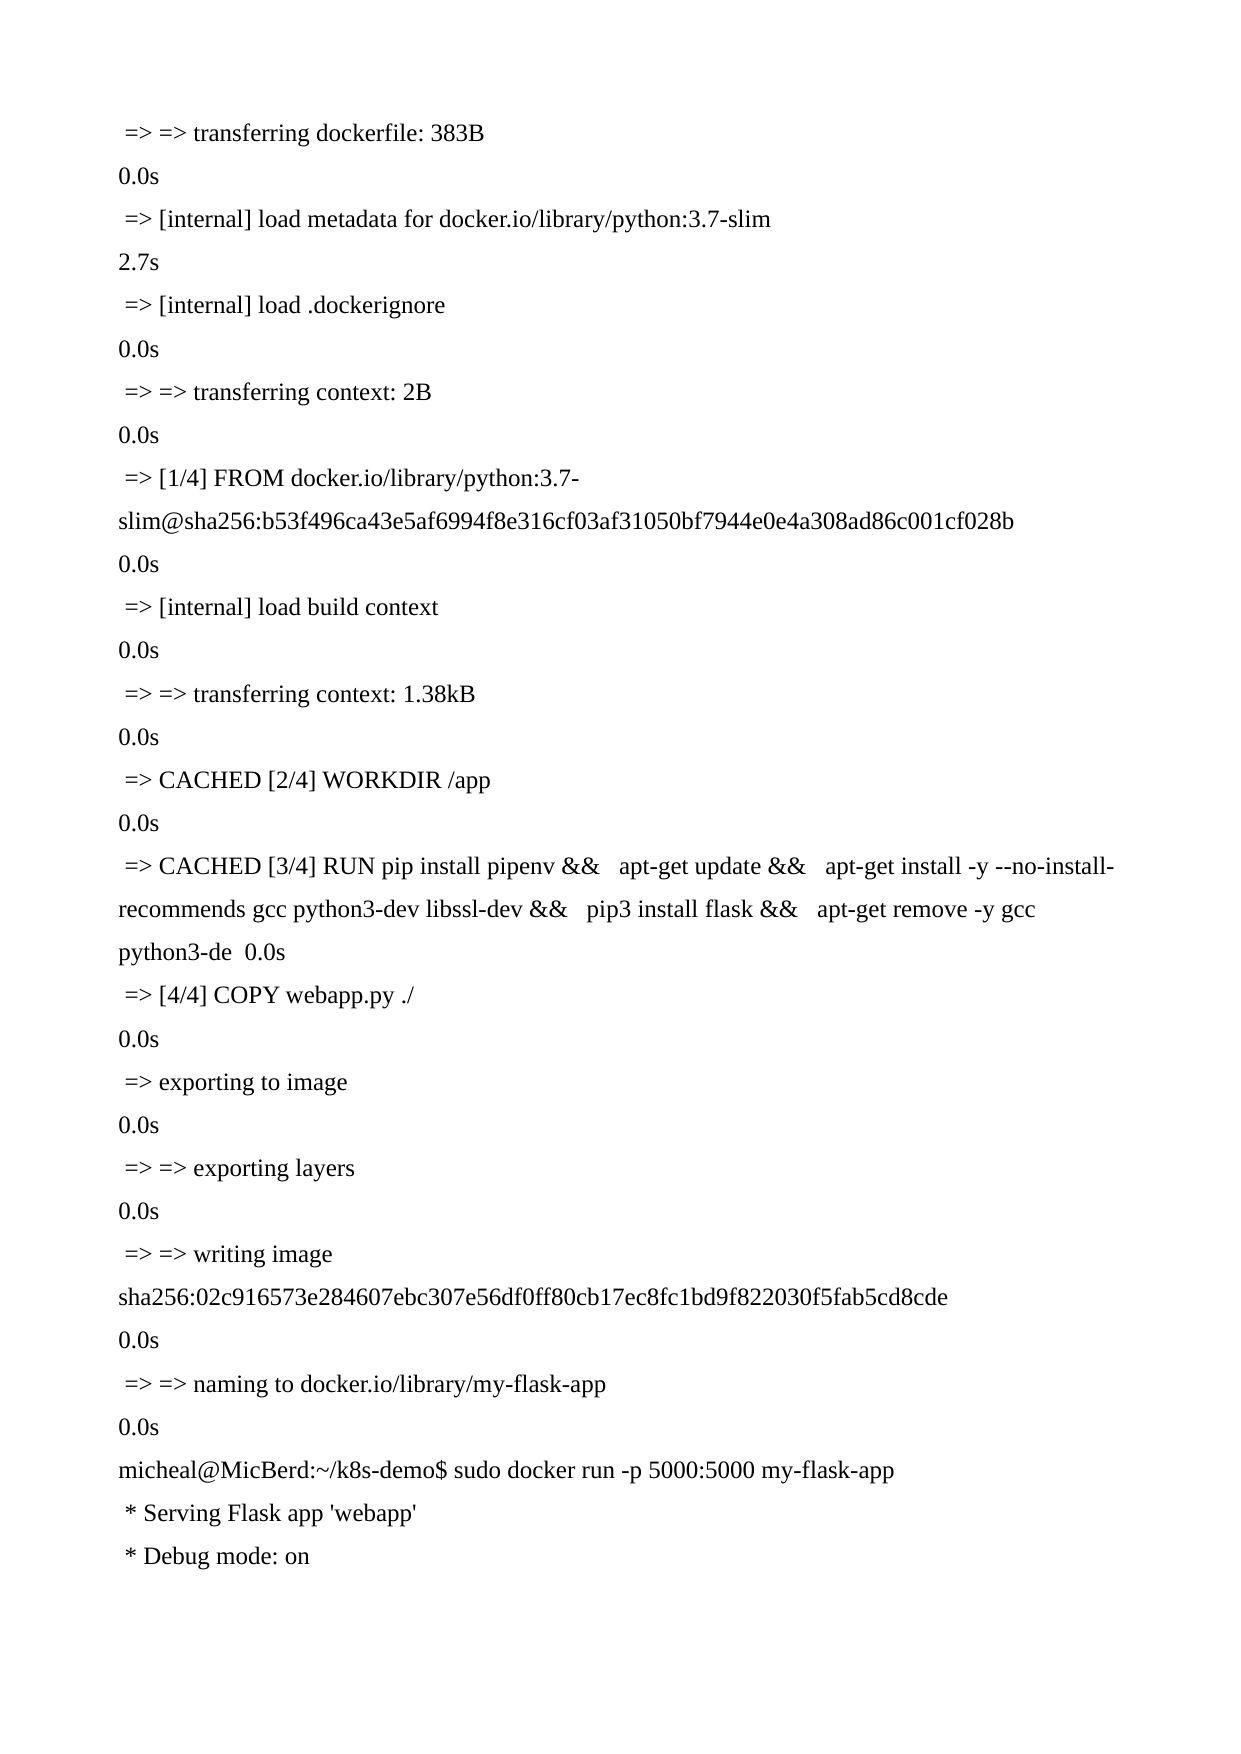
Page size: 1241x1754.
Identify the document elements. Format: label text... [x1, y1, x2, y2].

text => => exporting layers 0.0s [118, 1153, 1122, 1225]
text => => transferring context: 2B 0.0s [118, 377, 1122, 449]
text => [internal] load .dockerignore 0.0s [118, 291, 1122, 362]
text => [4/4] COPY webapp.py ./ 0.0s [118, 981, 1122, 1052]
text * Serving Flask app 'webapp' [118, 1498, 1122, 1527]
text => => writing image sha256:02c916573e284607ebc307e56df0ff80cb17ec8fc1bd9f822030f5fab5cd8cde 0.0s [118, 1239, 1122, 1354]
text => CACHED [3/4] RUN pip install pipenv && apt-get update && apt-get install -y --no-install-recommends gcc python3-dev libssl-dev && pip3 install flask && apt-get remove -y gcc python3-de 0.0s [118, 851, 1122, 966]
text * Debug mode: on [118, 1541, 1122, 1570]
text => [internal] load metadata for docker.io/library/python:3.7-slim 2.7s [118, 204, 1122, 276]
text => exporting to image 0.0s [118, 1067, 1122, 1139]
text micheal@MicBerd:~/k8s-demo$ sudo docker run -p 5000:5000 my-flask-app [118, 1455, 1122, 1484]
text => [internal] load build context 0.0s [118, 592, 1122, 664]
text => CACHED [2/4] WORKDIR /app 0.0s [118, 765, 1122, 837]
text => => naming to docker.io/library/my-flask-app 0.0s [118, 1369, 1122, 1441]
text => => transferring dockerfile: 383B 0.0s [118, 118, 1122, 190]
text => [1/4] FROM docker.io/library/python:3.7-slim@sha256:b53f496ca43e5af6994f8e316cf03af31050bf7944e0e4a308ad86c001cf028b 0.0s [118, 463, 1122, 578]
text => => transferring context: 1.38kB 0.0s [118, 679, 1122, 751]
